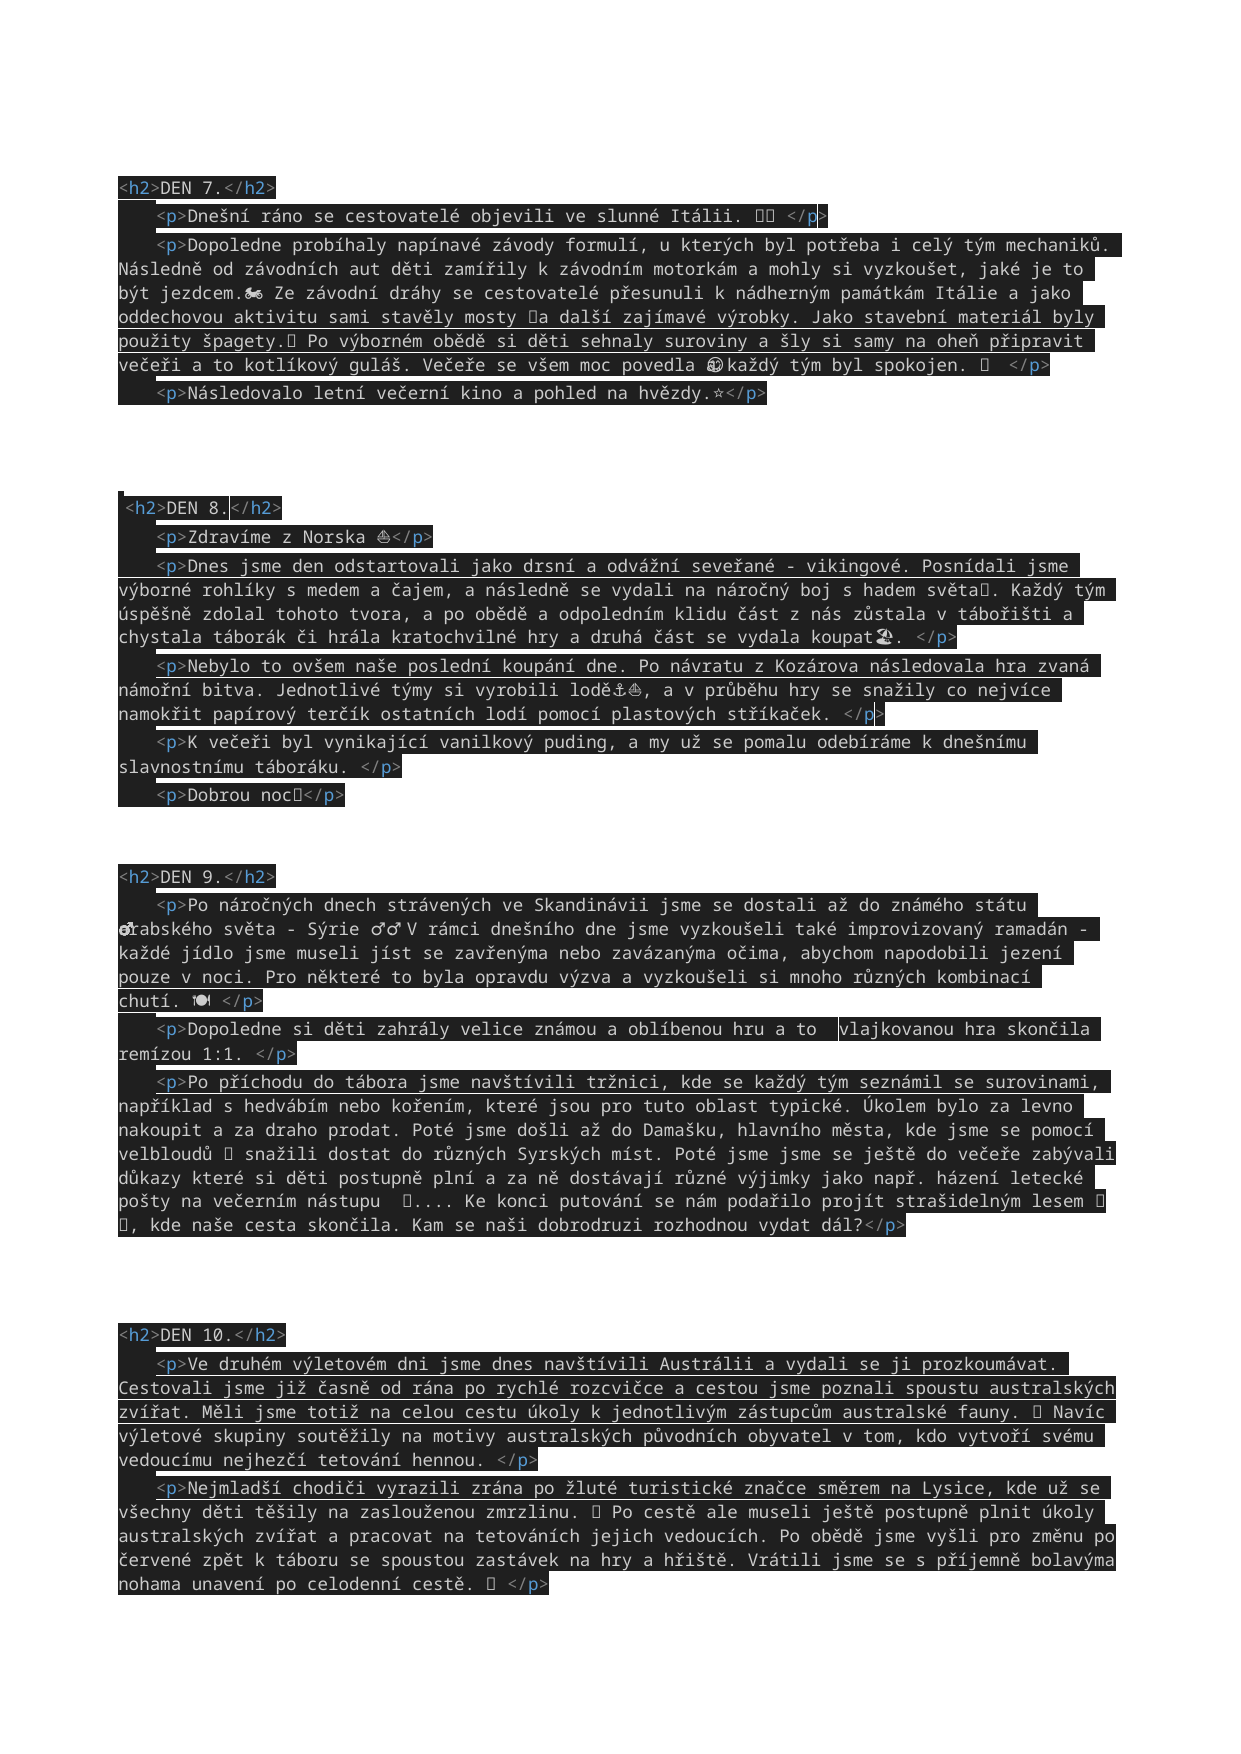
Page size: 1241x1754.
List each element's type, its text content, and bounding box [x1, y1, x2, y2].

text <p>Ve druhém výletovém dni jsme dnes navštívili Austrálii a vydali se ji prozkoumávat. Cestovali jsme již časně od rána po rychlé rozcvičce a cestou jsme poznali spoustu australských zvířat. Měli jsme totiž na celou cestu úkoly k jednotlivým zástupcům australské fauny. 🦘 Navíc výletové skupiny soutěžily na motivy australských původních obyvatel v tom, kdo vytvoří svému vedoucímu nejhezčí tetování hennou. </p> [118, 1347, 1122, 1471]
text <p>Nebylo to ovšem naše poslední koupání dne. Po návratu z Kozárova následovala hra zvaná námořní bitva. Jednotlivé týmy si vyrobili lodě⚓️⛵️, a v průběhu hry se snažily co nejvíce namokřit papírový terčík ostatních lodí pomocí plastových stříkaček. </p> [118, 649, 1122, 726]
text <p>Dopoledne probíhaly napínavé závody formulí, u kterých byl potřeba i celý tým mechaniků. Následně od závodních aut děti zamířily k závodním motorkám a mohly si vyzkoušet, jaké je to být jezdcem.🏍️ Ze závodní dráhy se cestovatelé přesunuli k nádherným památkám Itálie a jako oddechovou aktivitu sami stavěly mosty 🌉a další zajímavé výrobky. Jako stavební materiál byly použity špagety.🍝 Po výborném obědě si děti sehnaly suroviny a šly si samy na oheň připravit večeři a to kotlíkový guláš. Večeře se všem moc povedla 🍕🍝a každý tým byl spokojen. 😋 </p> [118, 228, 1122, 376]
text <p>Dopoledne si děti zahrály velice známou a oblíbenou hru a to vlajkovanou hra skončila remízou 1:1. </p> [118, 1012, 1122, 1065]
text <h2>DEN 10.</h2> [118, 1323, 1122, 1347]
text <h2>DEN 9.</h2> [118, 864, 1122, 888]
text <h2>DEN 8.</h2> [118, 491, 1122, 520]
text <p>Zdravíme z Norska ⛵</p> [118, 520, 1122, 549]
text <p>Po příchodu do tábora jsme navštívili tržnici, kde se každý tým seznámil se surovinami, například s hedvábím nebo kořením, které jsou pro tuto oblast typické. Úkolem bylo za levno nakoupit a za draho prodat. Poté jsme došli až do Damašku, hlavního města, kde jsme se pomocí velbloudů 🐫 snažili dostat do různých Syrských míst. Poté jsme jsme se ještě do večeře zabývali důkazy které si děti postupně plní a za ně dostávají různé výjimky jako např. házení letecké pošty na večerním nástupu 💌.... Ke konci putování se nám podařilo projít strašidelným lesem 🌳🌲, kde naše cesta skončila. Kam se naši dobrodruzi rozhodnou vydat dál?</p> [118, 1065, 1122, 1237]
text <p>Dnes jsme den odstartovali jako drsní a odvážní seveřané - vikingové. Posnídali jsme výborné rohlíky s medem a čajem, a následně se vydali na náročný boj s hadem světa🐍. Každý tým úspěšně zdolal tohoto tvora, a po obědě a odpoledním klidu část z nás zůstala v tábořišti a chystala táborák či hrála kratochvilné hry a druhá část se vydala koupat💧🏖️. </p> [118, 549, 1122, 649]
text <h2>DEN 7.</h2> [118, 176, 1122, 199]
text <p>Dnešní ráno se cestovatelé objevili ve slunné Itálii. 🍕🍝 </p> [118, 199, 1122, 228]
text <p>Nejmladší chodiči vyrazili zrána po žluté turistické značce směrem na Lysice, kde už se všechny děti těšily na zaslouženou zmrzlinu. 🍦 Po cestě ale museli ještě postupně plnit úkoly australských zvířat a pracovat na tetováních jejich vedoucích. Po obědě jsme vyšli pro změnu po červené zpět k táboru se spoustou zastávek na hry a hřiště. Vrátili jsme se s příjemně bolavýma nohama unavení po celodenní cestě. 👣 </p> [118, 1471, 1122, 1595]
text <p>Po náročných dnech strávených ve Skandinávii jsme se dostali až do známého státu arabského světa - Sýrie 👳‍♂️. V rámci dnešního dne jsme vyzkoušeli také improvizovaný ramadán - každé jídlo jsme museli jíst se zavřenýma nebo zavázanýma očima, abychom napodobili jezení pouze v noci. Pro některé to byla opravdu výzva a vyzkoušeli si mnoho různých kombinací chutí. 🍽️ </p> [118, 888, 1122, 1012]
text <p>Dobrou noc🌌</p> [118, 778, 1122, 807]
text <p>Následovalo letní večerní kino a pohled na hvězdy.⭐️</p> [118, 376, 1122, 405]
text <p>K večeři byl vynikající vanilkový puding, a my už se pomalu odebíráme k dnešnímu slavnostnímu táboráku. </p> [118, 726, 1122, 778]
